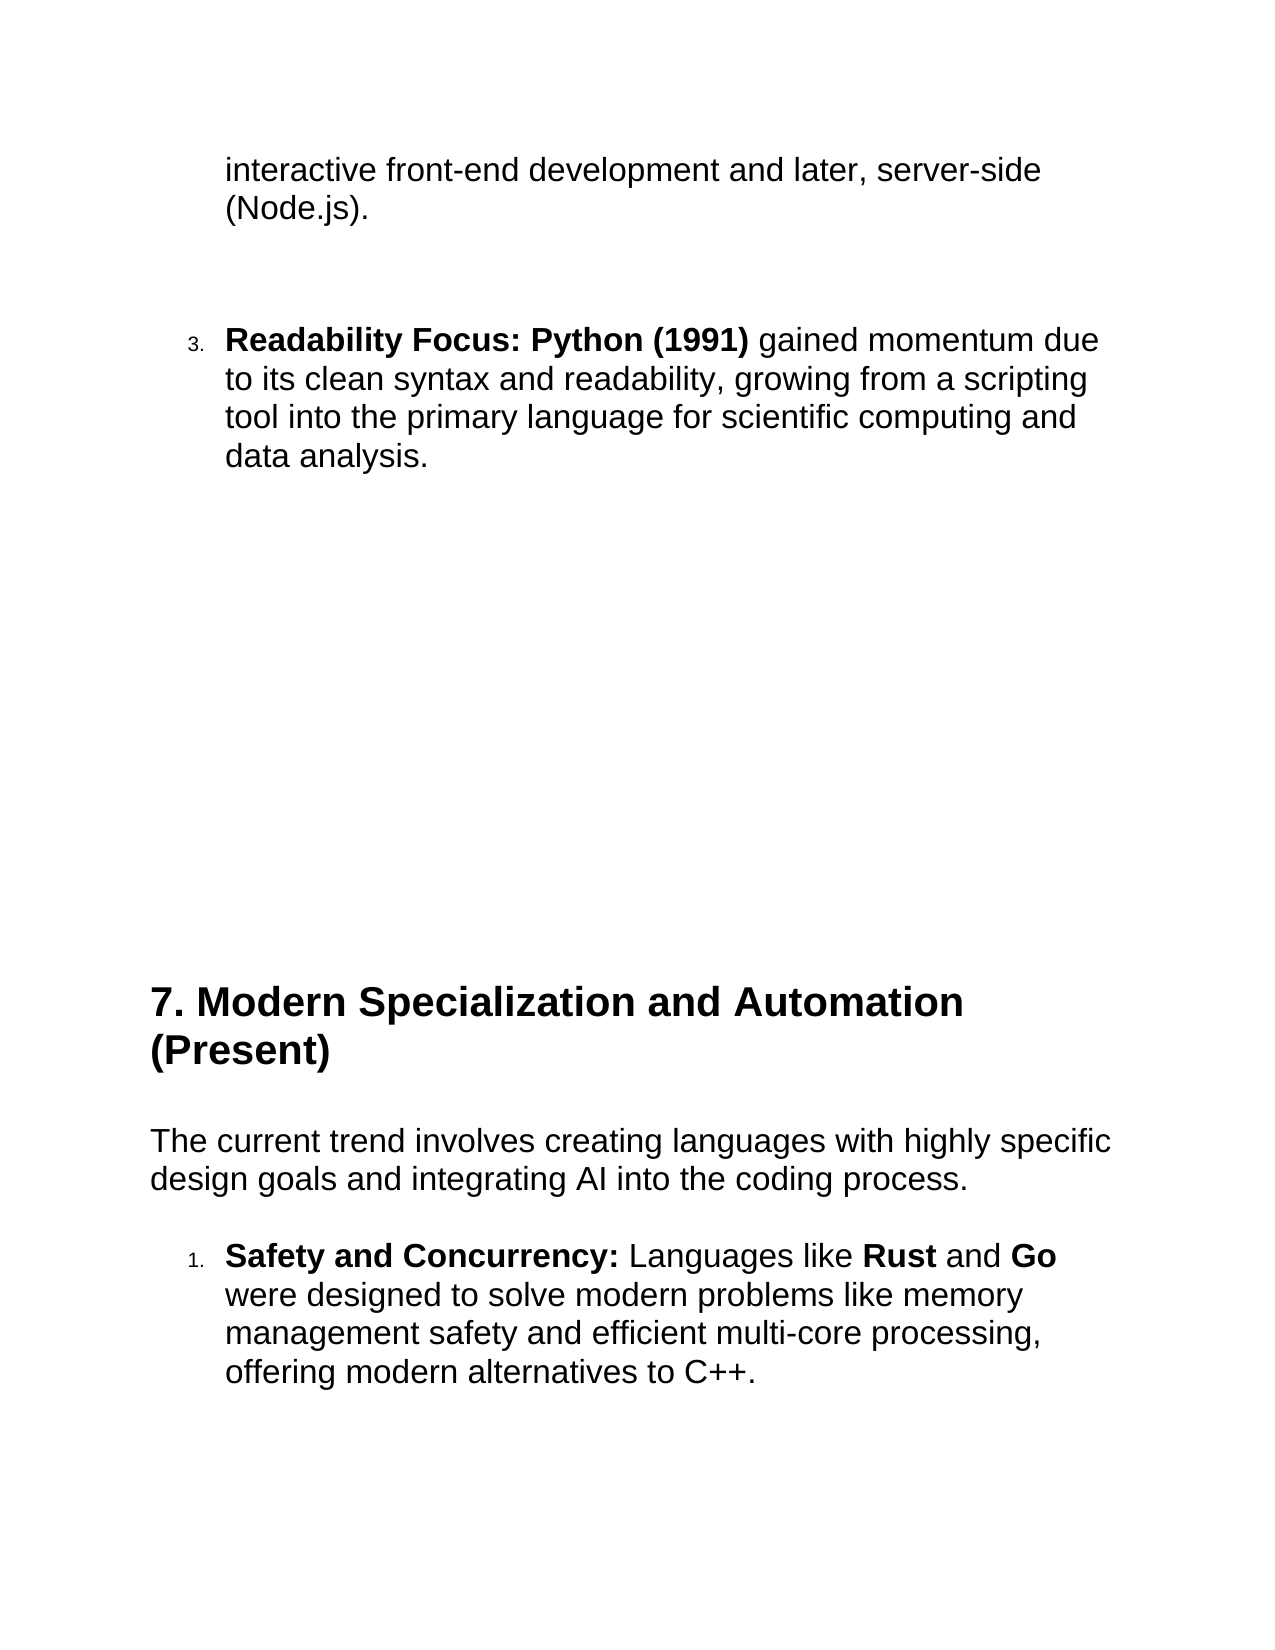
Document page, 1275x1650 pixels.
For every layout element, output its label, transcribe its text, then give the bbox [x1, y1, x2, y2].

list Readability Focus: Python (1991) gained momentum due to its clean syntax and readability, growing from a scripting tool into the primary language for scientific computing and data analysis. [187, 320, 1125, 474]
list interactive front-end development and later, server-side (Node.js). [187, 150, 1125, 227]
text 7. Modern Specialization and Automation (Present) [150, 977, 1125, 1073]
list Safety and Concurrency: Languages like Rust and Go were designed to solve modern problems like memory management safety and efficient multi-core processing, offering modern alternatives to C++. [187, 1236, 1125, 1390]
text The current trend involves creating languages with highly specific design goals and integrating AI into the coding process. [150, 1121, 1125, 1198]
